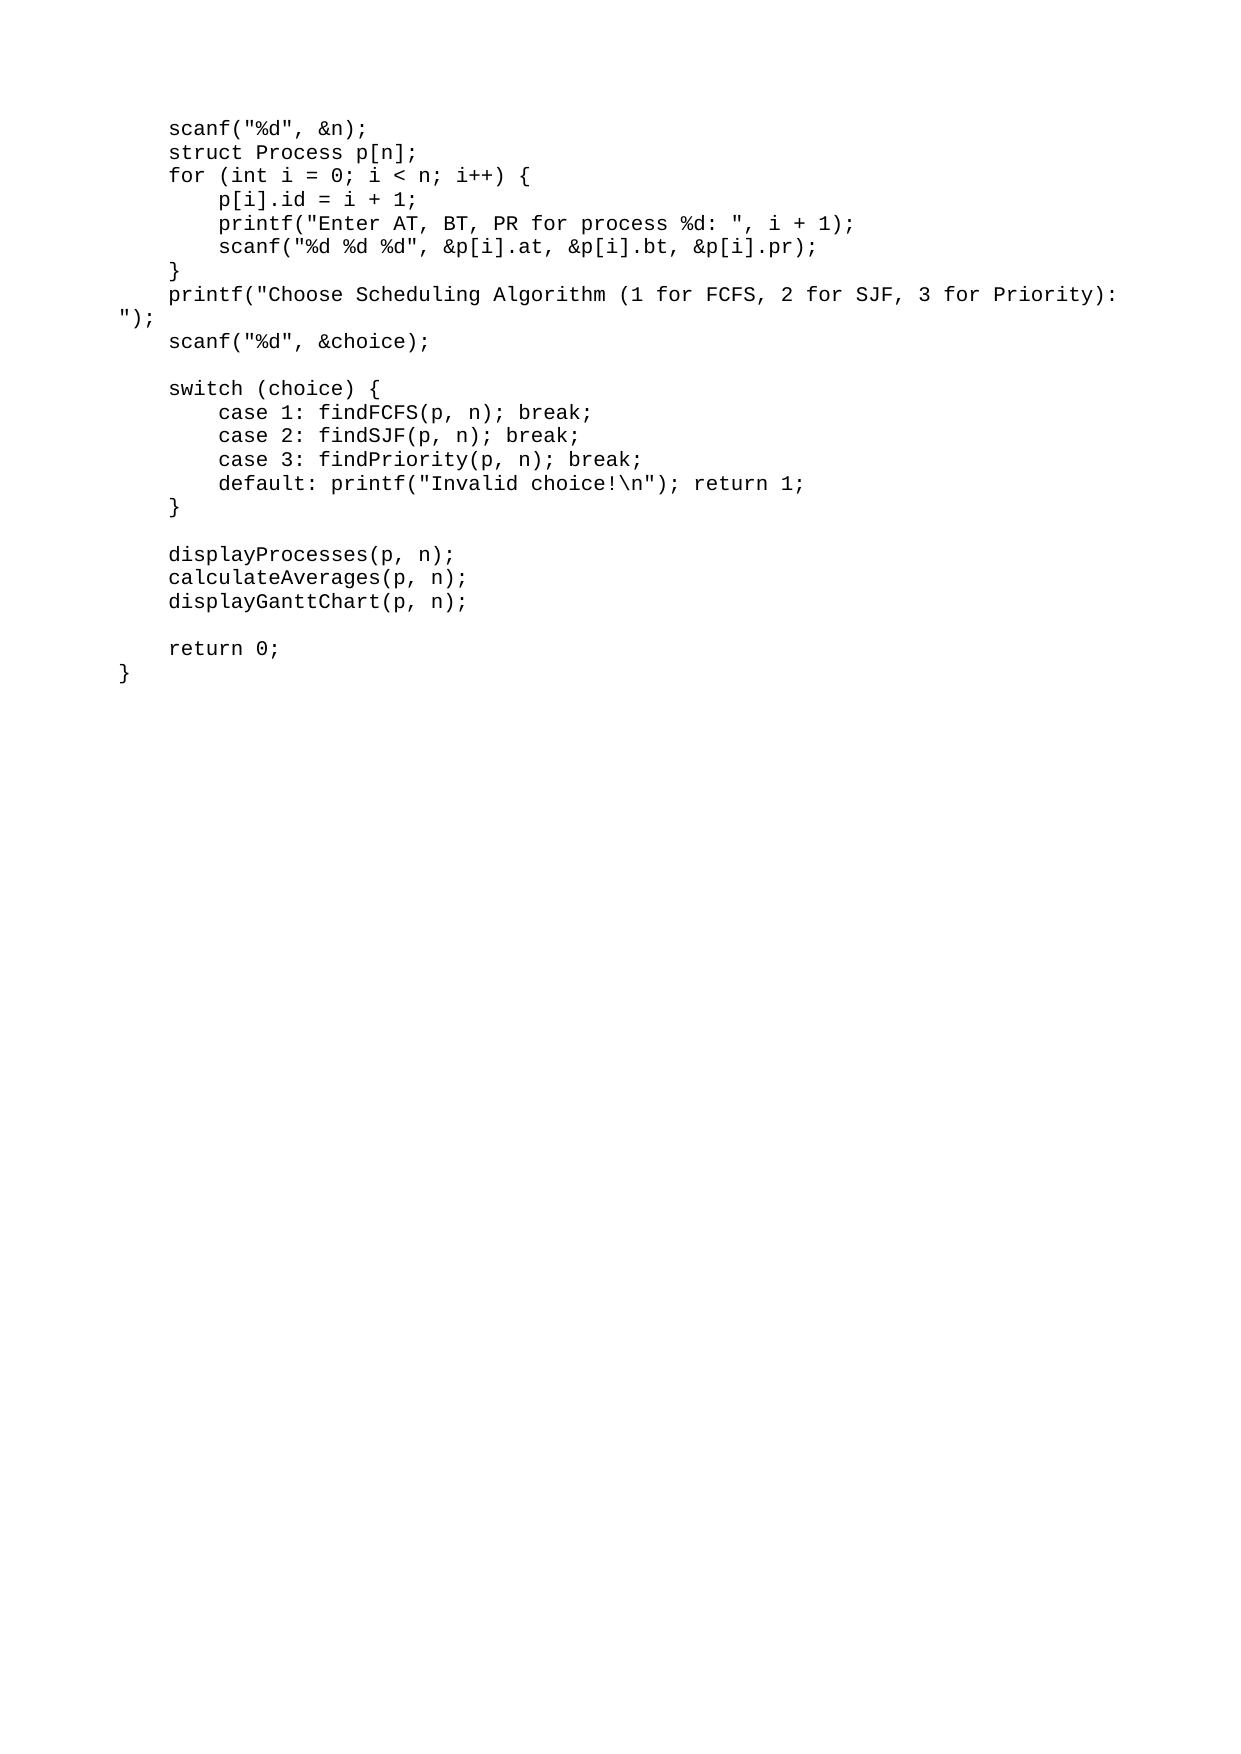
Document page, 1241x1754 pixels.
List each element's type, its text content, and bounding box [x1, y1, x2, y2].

text p[i].id = i + 1; [118, 189, 1122, 213]
text printf("Choose Scheduling Algorithm (1 for FCFS, 2 for SJF, 3 for Priority): "); [118, 284, 1122, 331]
text displayProcesses(p, n); [118, 544, 1122, 567]
text calculateAverages(p, n); [118, 567, 1122, 591]
text case 3: findPriority(p, n); break; [118, 449, 1122, 473]
text scanf("%d %d %d", &p[i].at, &p[i].bt, &p[i].pr); [118, 236, 1122, 260]
text case 2: findSJF(p, n); break; [118, 426, 1122, 449]
text default: printf("Invalid choice!\n"); return 1; [118, 473, 1122, 496]
text case 1: findFCFS(p, n); break; [118, 402, 1122, 426]
text } [118, 496, 1122, 520]
text printf("Enter AT, BT, PR for process %d: ", i + 1); [118, 213, 1122, 236]
text scanf("%d", &choice); [118, 331, 1122, 354]
text displayGanttChart(p, n); [118, 591, 1122, 615]
text struct Process p[n]; [118, 142, 1122, 165]
text for (int i = 0; i < n; i++) { [118, 165, 1122, 189]
text } [118, 260, 1122, 284]
text return 0; [118, 638, 1122, 662]
text scanf("%d", &n); [118, 118, 1122, 142]
text } [118, 662, 1122, 686]
text switch (choice) { [118, 378, 1122, 402]
